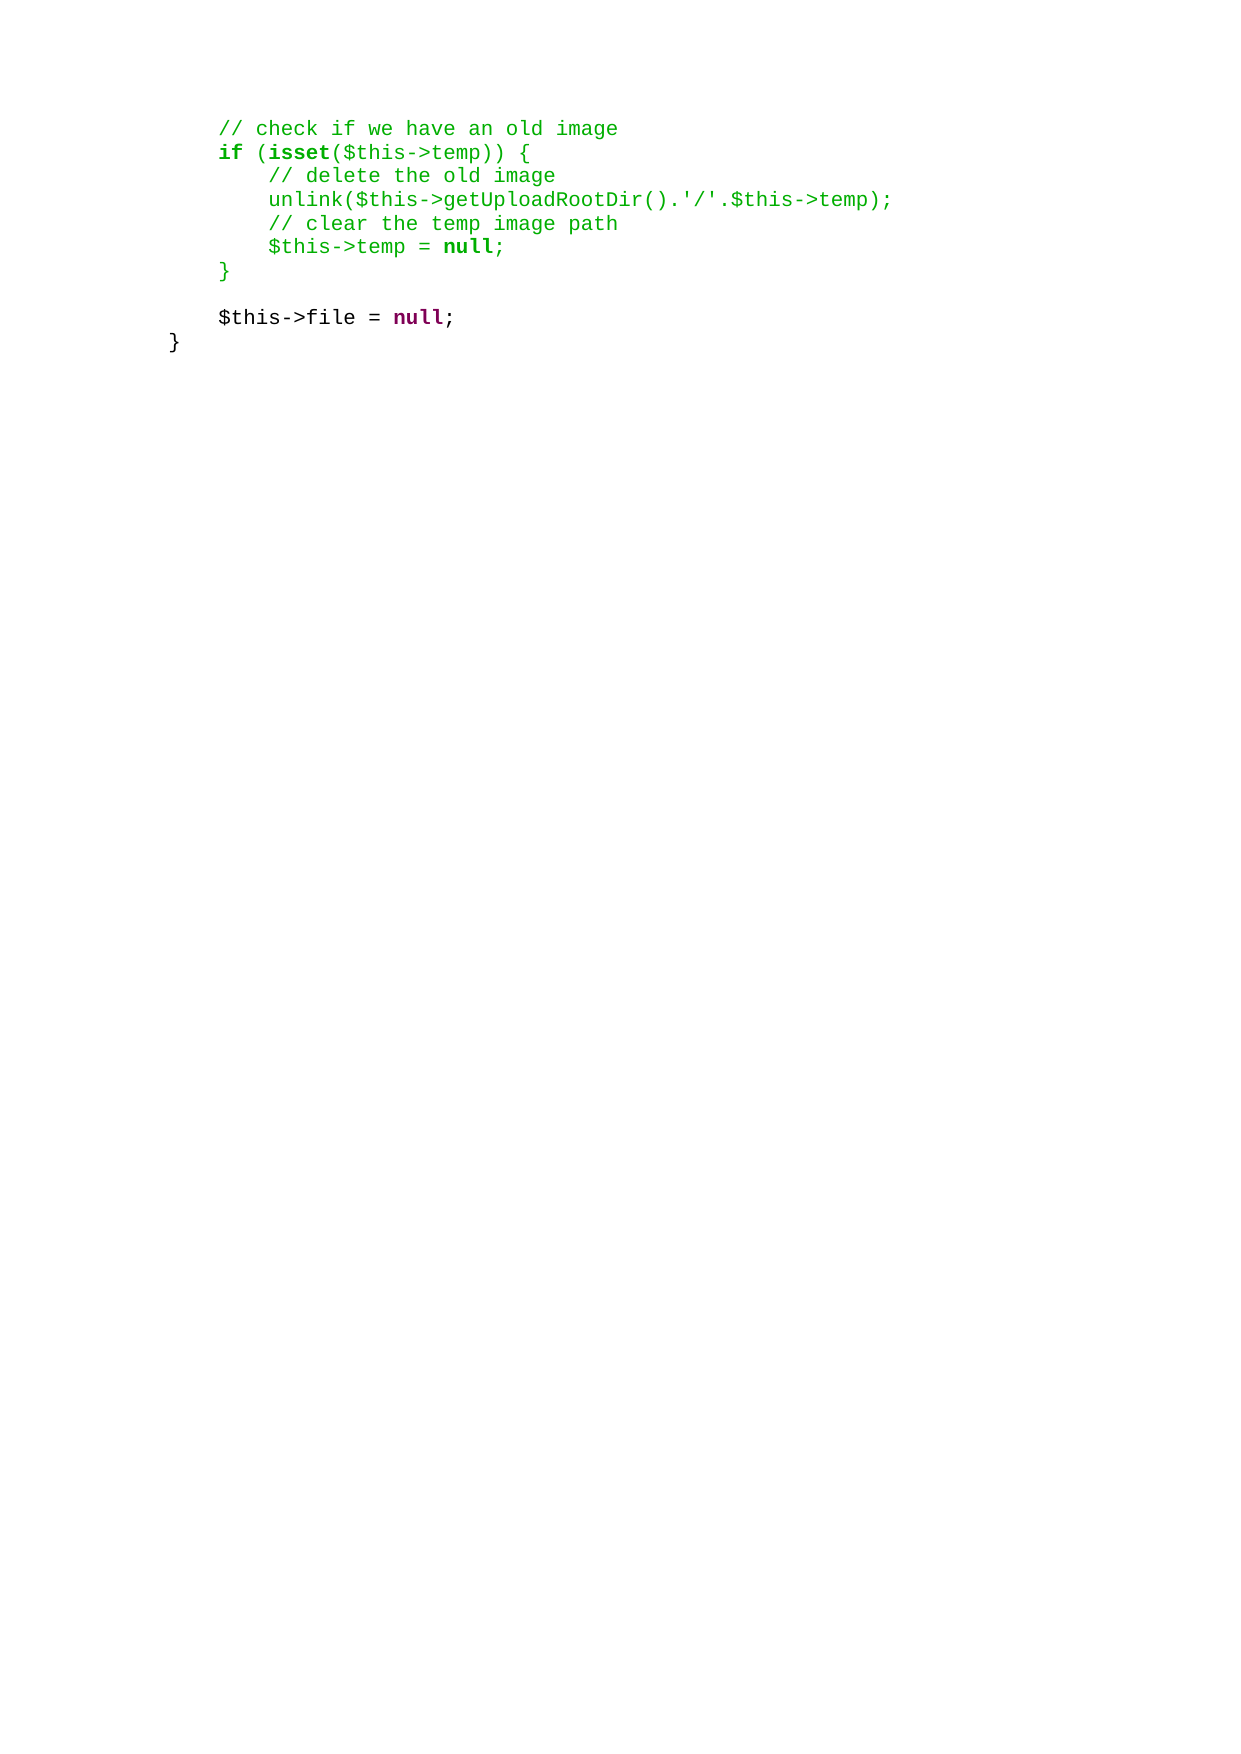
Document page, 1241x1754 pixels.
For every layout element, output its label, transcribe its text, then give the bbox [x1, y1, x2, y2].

text unlink($this->getUploadRootDir().'/'.$this->temp); [118, 189, 1122, 213]
text } [118, 331, 1122, 354]
text $this->file = null; [118, 307, 1122, 331]
text if (isset($this->temp)) { [118, 142, 1122, 165]
text // delete the old image [118, 165, 1122, 189]
text // check if we have an old image [118, 118, 1122, 142]
text // clear the temp image path [118, 213, 1122, 236]
text $this->temp = null; [118, 236, 1122, 260]
text } [118, 260, 1122, 284]
